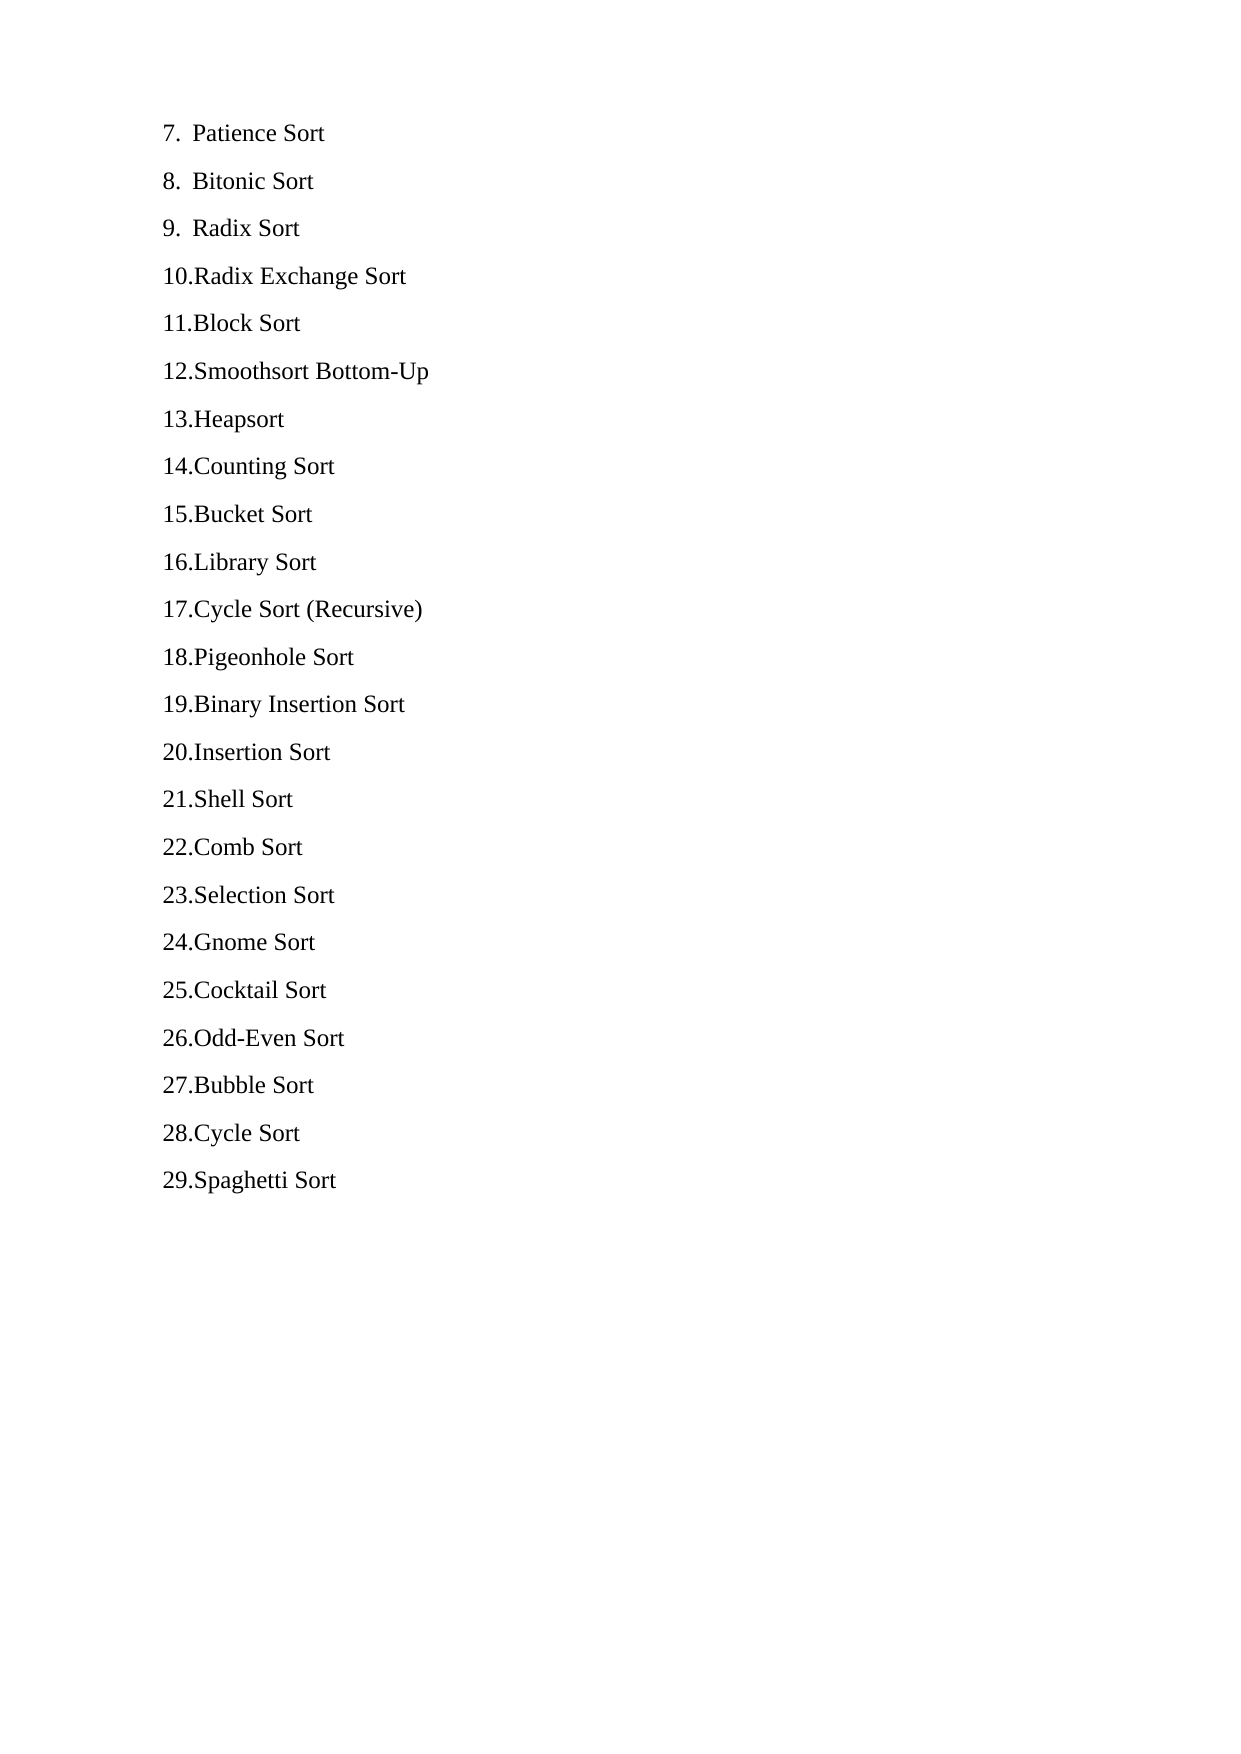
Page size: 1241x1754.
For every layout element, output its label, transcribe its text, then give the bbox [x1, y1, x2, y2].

list Bubble Sort [162, 1070, 1122, 1099]
list Insertion Sort [162, 737, 1122, 766]
list Binary Insertion Sort [162, 689, 1122, 718]
list Shell Sort [162, 784, 1122, 813]
list Smoothsort Bottom-Up [162, 356, 1122, 385]
list Block Sort [162, 308, 1122, 337]
list Cycle Sort (Recursive) [162, 594, 1122, 623]
list Radix Exchange Sort [162, 261, 1122, 290]
list Gnome Sort [162, 927, 1122, 956]
list Comb Sort [162, 832, 1122, 861]
list Counting Sort [162, 451, 1122, 480]
list Patience Sort [162, 118, 1122, 147]
list Odd-Even Sort [162, 1023, 1122, 1051]
list Spaghetti Sort [162, 1165, 1122, 1194]
list Library Sort [162, 547, 1122, 575]
list Bitonic Sort [162, 166, 1122, 194]
list Pigeonhole Sort [162, 642, 1122, 671]
list Cocktail Sort [162, 975, 1122, 1004]
list Bucket Sort [162, 499, 1122, 528]
list Heapsort [162, 404, 1122, 432]
list Selection Sort [162, 880, 1122, 908]
list Cycle Sort [162, 1118, 1122, 1147]
list Radix Sort [162, 213, 1122, 242]
